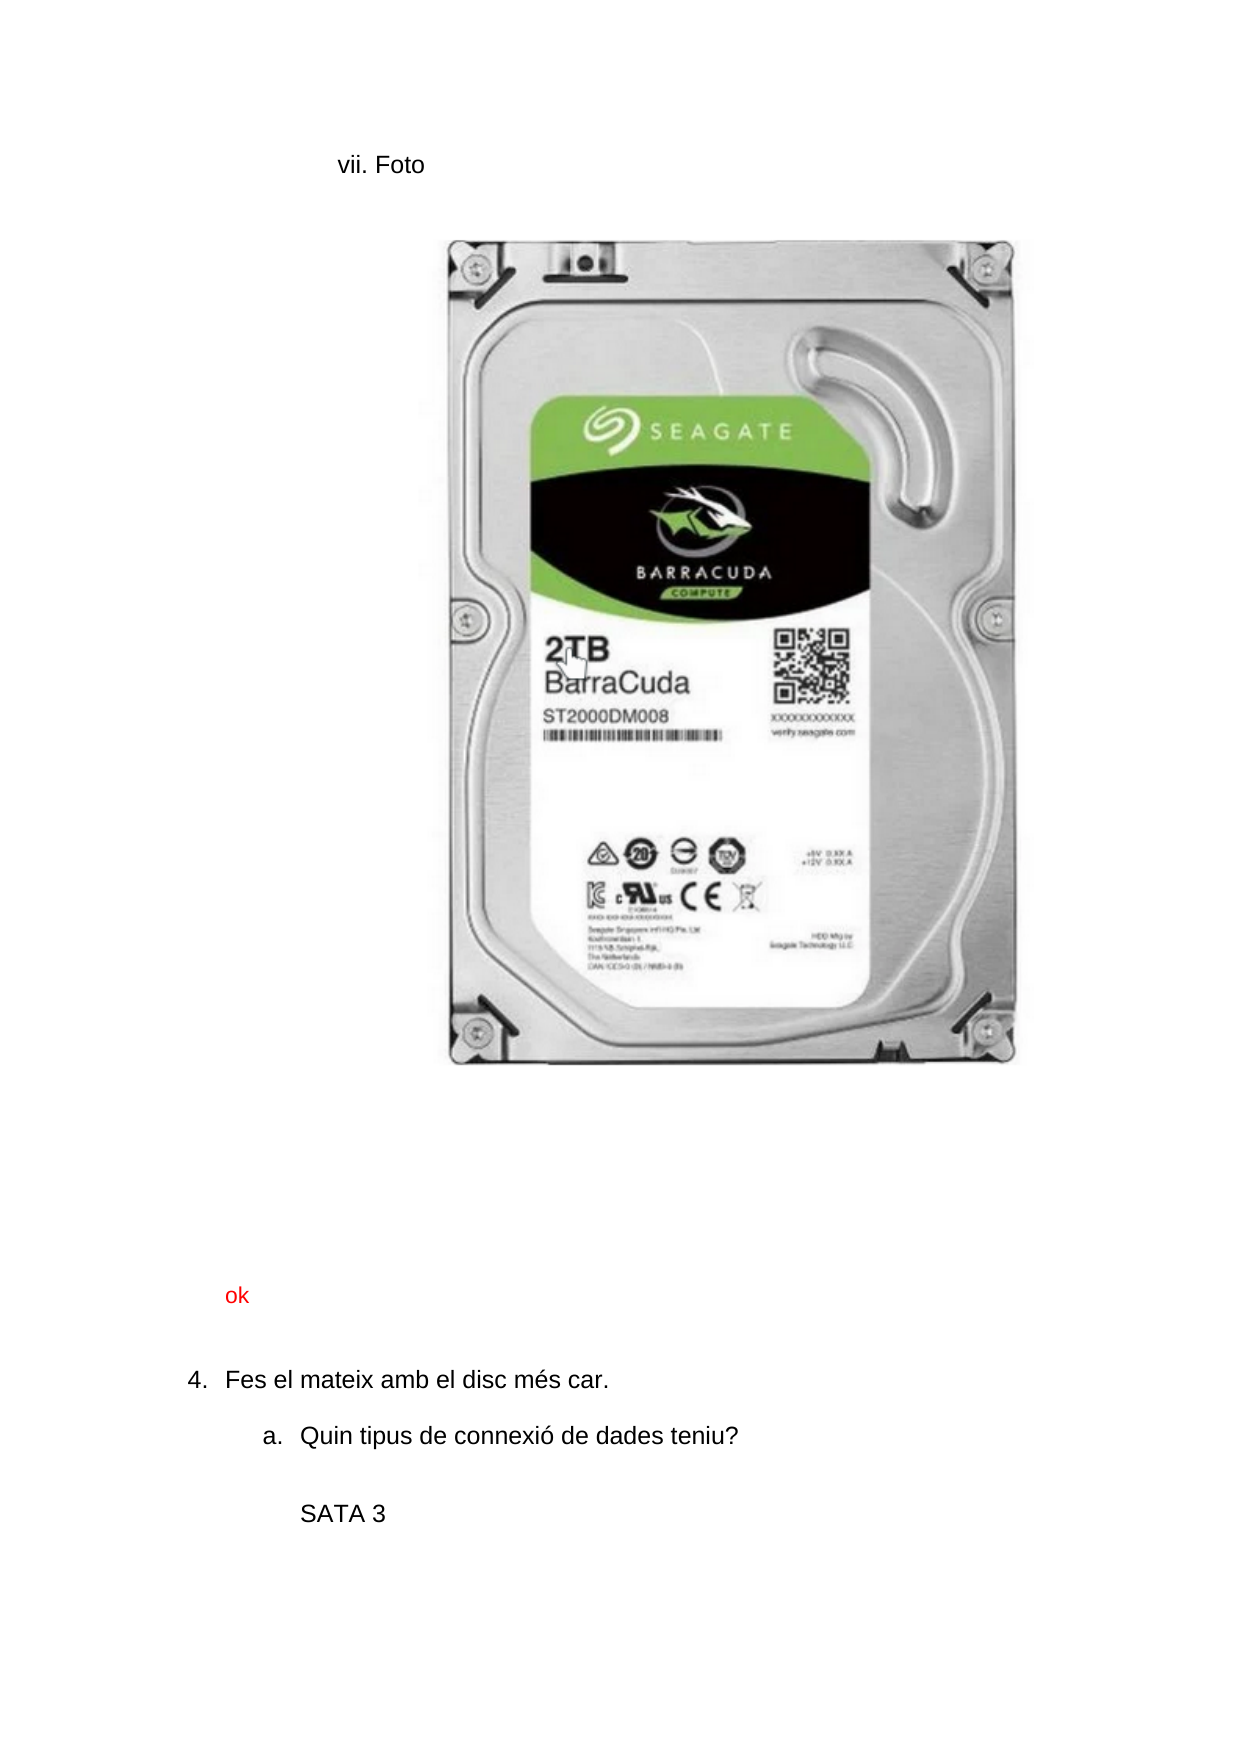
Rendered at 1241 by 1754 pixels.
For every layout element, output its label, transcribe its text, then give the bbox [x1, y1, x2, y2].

text SATA 3 [300, 1499, 1090, 1528]
list Foto [337, 150, 1090, 179]
list Fes el mateix amb el disc més car. [187, 1366, 1090, 1421]
text ok [225, 1249, 1090, 1308]
list Quin tipus de connexió de dades teniu? [262, 1421, 1090, 1449]
